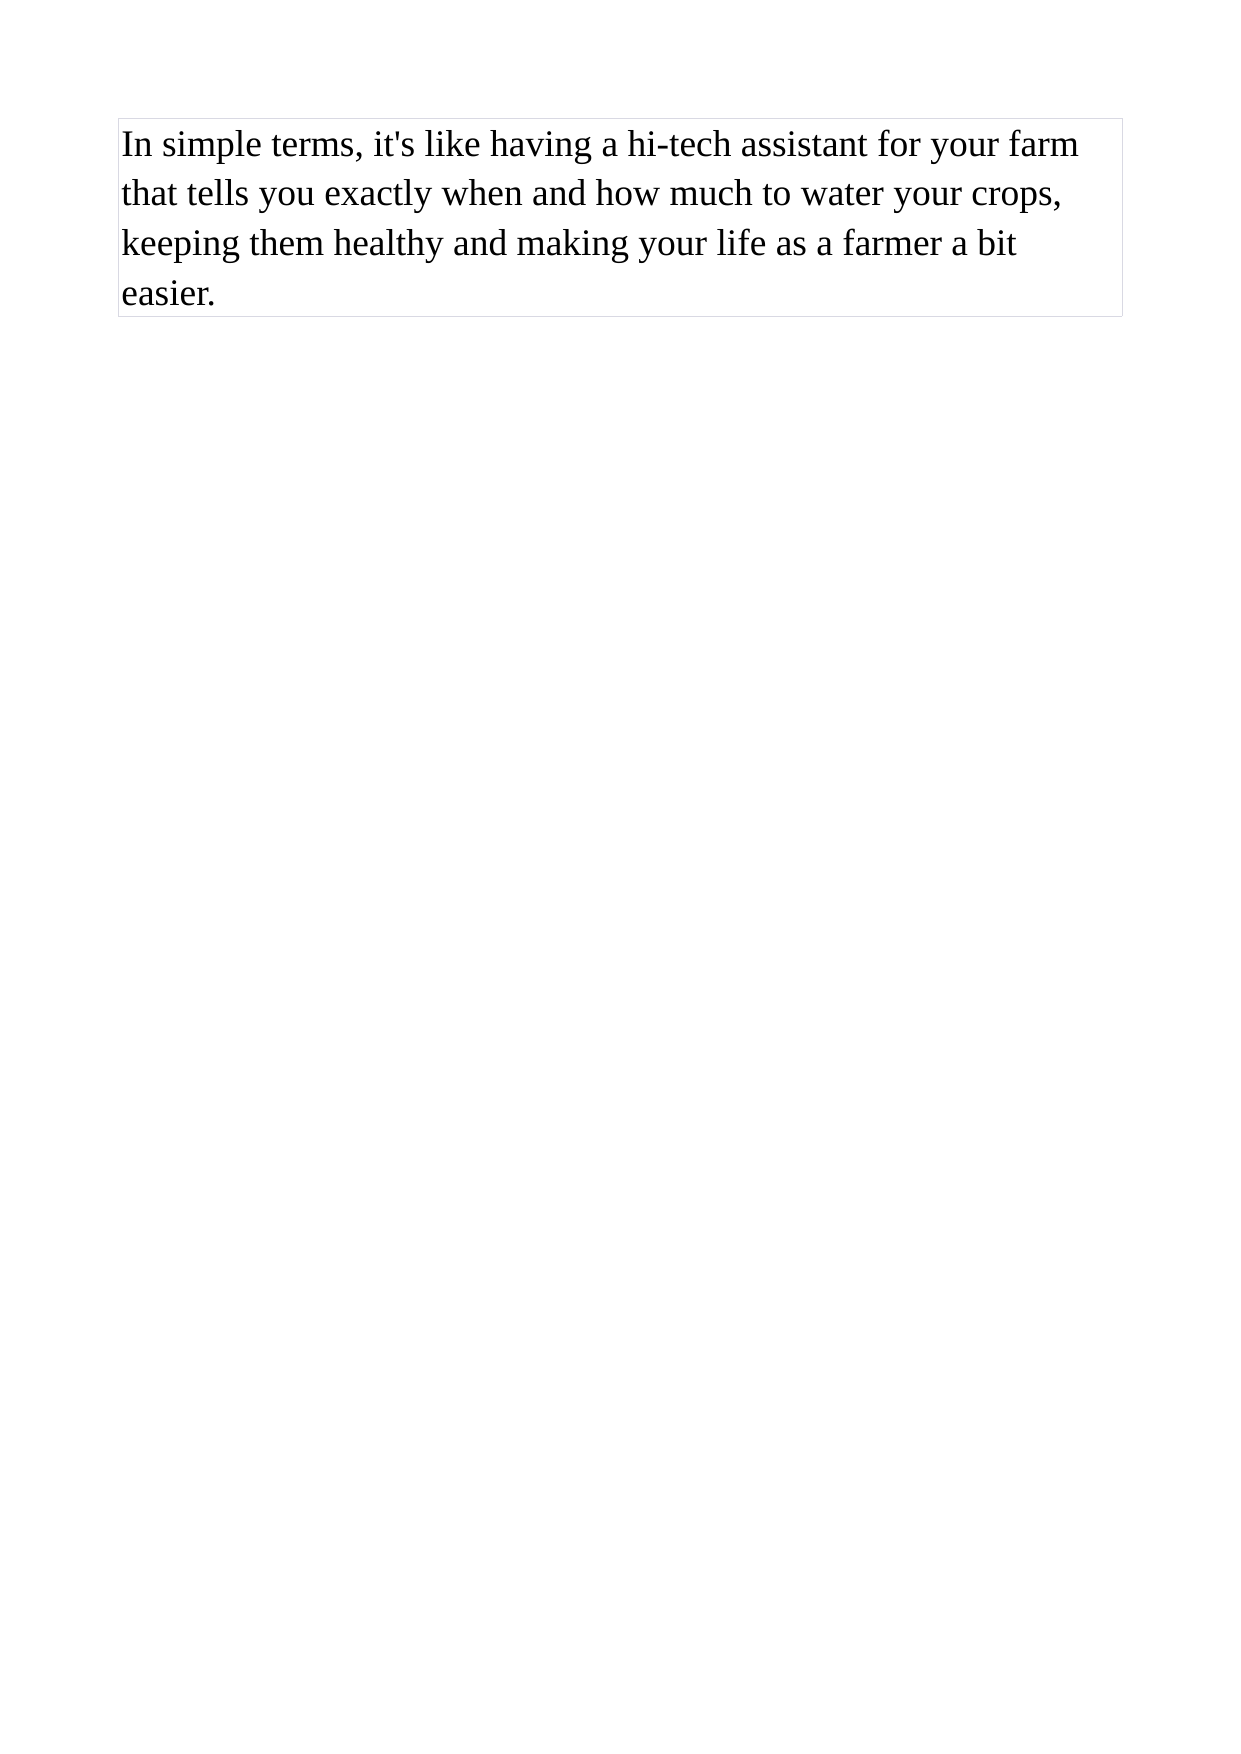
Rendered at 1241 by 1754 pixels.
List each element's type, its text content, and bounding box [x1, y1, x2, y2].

text In simple terms, it's like having a hi-tech assistant for your farm that tells you exactly when and how much to water your crops, keeping them healthy and making your life as a farmer a bit easier. [119, 119, 1122, 316]
